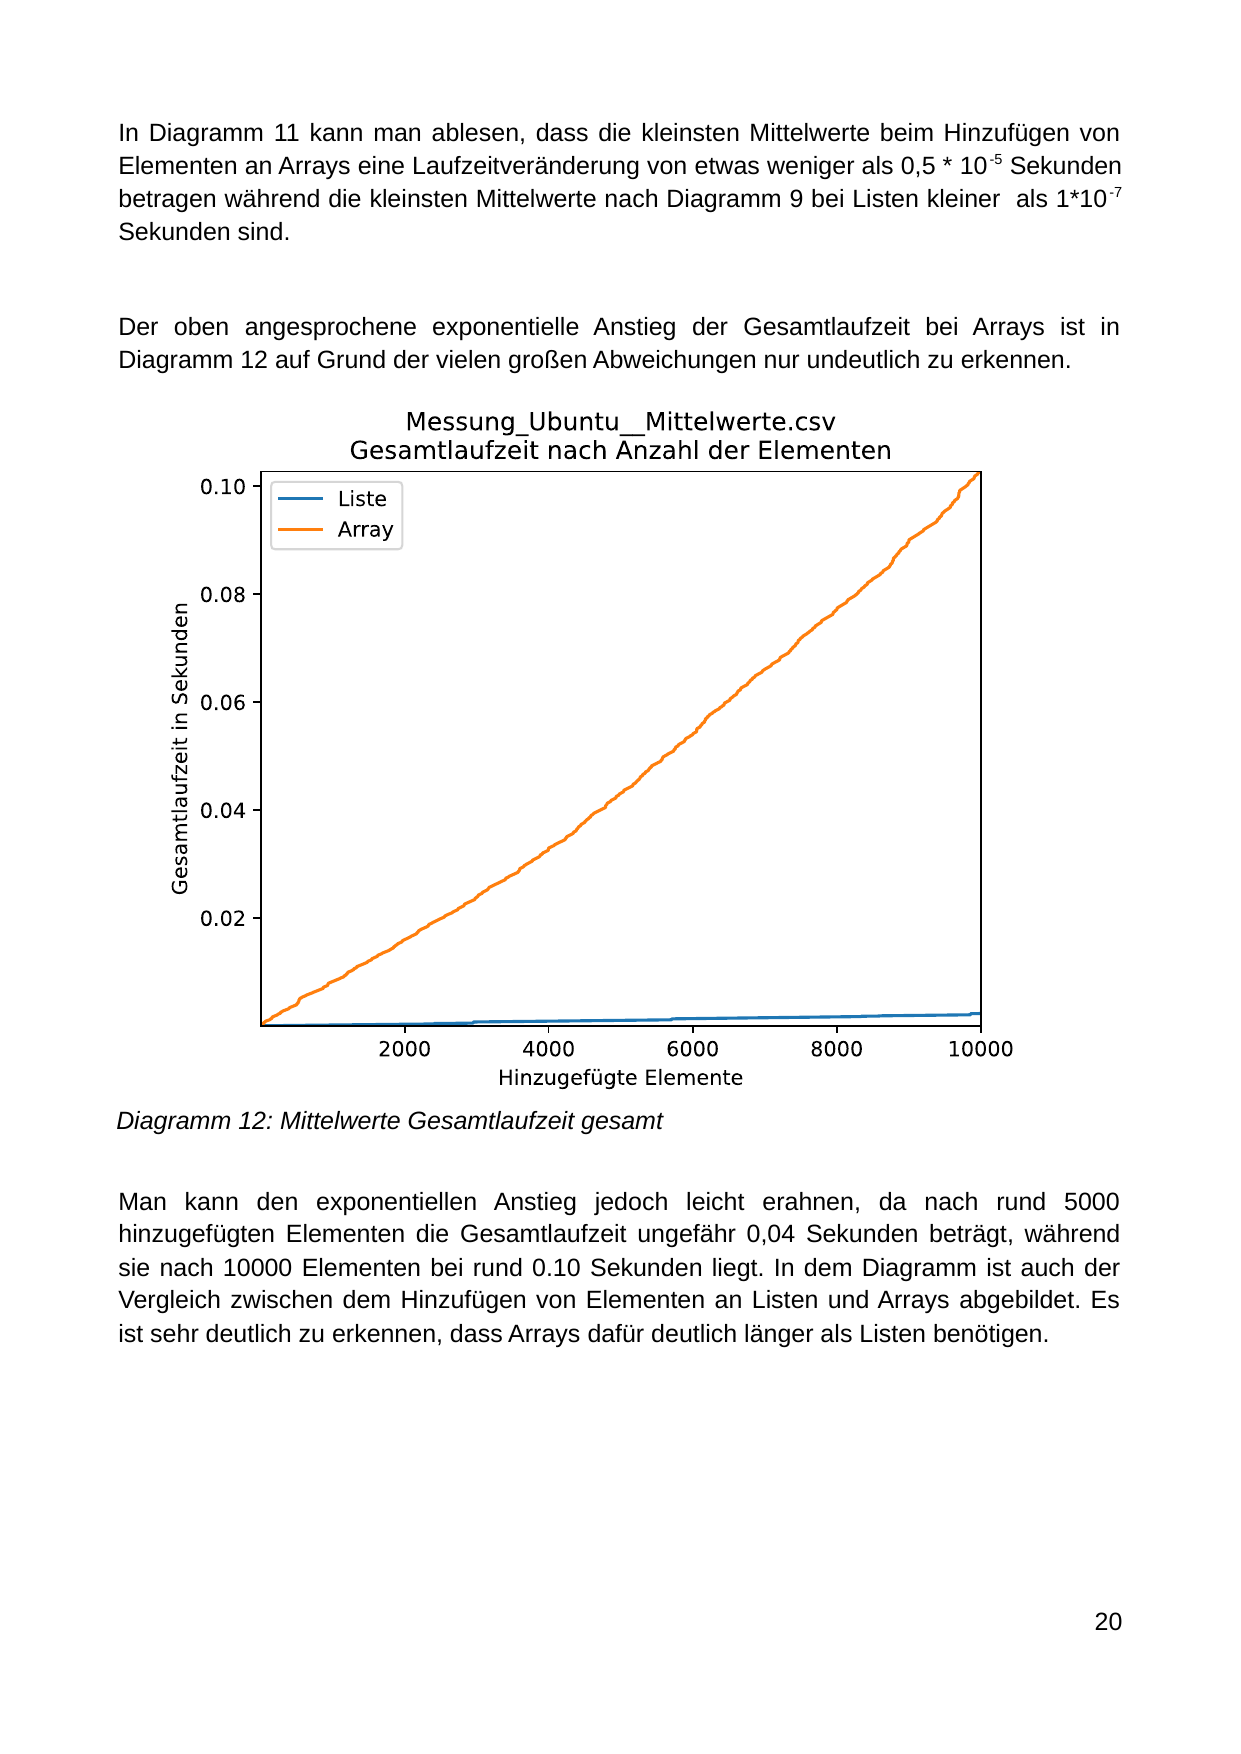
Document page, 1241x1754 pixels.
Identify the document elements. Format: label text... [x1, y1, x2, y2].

text In Diagramm 11 kann man ablesen, dass die kleinsten Mittelwerte beim Hinzufügen von Elementen an Arrays eine Laufzeitveränderung von etwas weniger als 0,5 * 10-5 Sekunden betragen während die kleinsten Mittelwerte nach Diagramm 9 bei Listen kleiner als 1*10-7 Sekunden sind. [118, 118, 1122, 246]
text Diagramm 12: Mittelwerte Gesamtlaufzeit gesamt [116, 397, 1077, 1134]
text Man kann den exponentiellen Anstieg jedoch leicht erahnen, da nach rund 5000 hinzugefügten Elementen die Gesamtlaufzeit ungefähr 0,04 Sekunden beträgt, während sie nach 10000 Elementen bei rund 0.10 Sekunden liegt. In dem Diagramm ist auch der Vergleich zwischen dem Hinzufügen von Elementen an Listen und Arrays abgebildet. Es ist sehr deutlich zu erkennen, dass Arrays dafür deutlich länger als Listen benötigen. [118, 1186, 1122, 1347]
text Der oben angesprochene exponentielle Anstieg der Gesamtlaufzeit bei Arrays ist in Diagramm 12 auf Grund der vielen großen Abweichungen nur undeutlich zu erkennen. [118, 312, 1122, 374]
